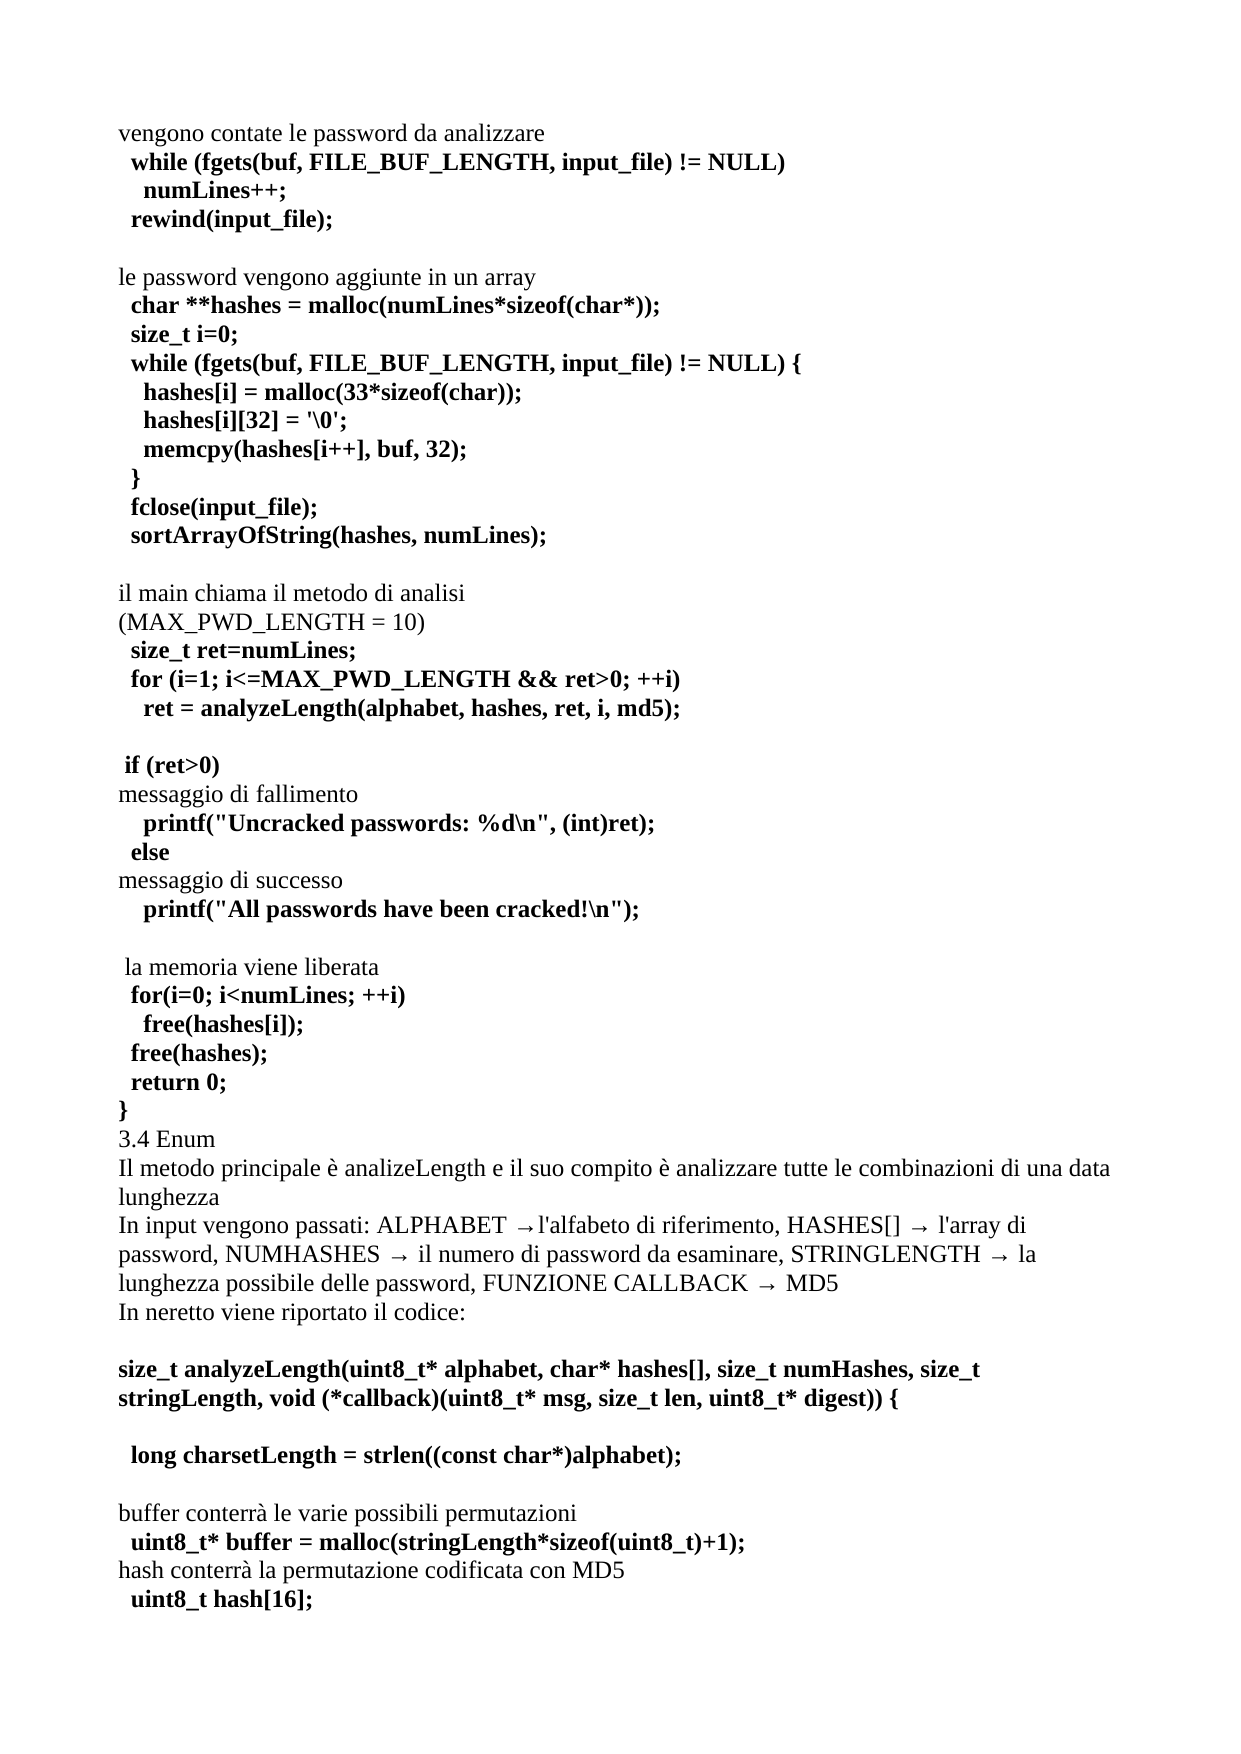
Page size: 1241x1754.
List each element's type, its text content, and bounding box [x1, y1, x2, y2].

text la memoria viene liberata [118, 952, 1122, 981]
text free(hashes[i]); [118, 1009, 1122, 1038]
text if (ret>0) [118, 751, 1122, 779]
text uint8_t hash[16]; [118, 1584, 1122, 1613]
text for (i=1; i<=MAX_PWD_LENGTH && ret>0; ++i) [118, 664, 1122, 693]
text 3.4 Enum [118, 1124, 1122, 1153]
text numLines++; [118, 176, 1122, 204]
text free(hashes); [118, 1038, 1122, 1067]
text long charsetLength = strlen((const char*)alphabet); [118, 1441, 1122, 1469]
text char **hashes = malloc(numLines*sizeof(char*)); [118, 291, 1122, 319]
text return 0; [118, 1067, 1122, 1096]
text for(i=0; i<numLines; ++i) [118, 981, 1122, 1009]
text hashes[i] = malloc(33*sizeof(char)); [118, 377, 1122, 406]
text le password vengono aggiunte in un array [118, 262, 1122, 291]
text ret = analyzeLength(alphabet, hashes, ret, i, md5); [118, 693, 1122, 722]
text buffer conterrà le varie possibili permutazioni [118, 1498, 1122, 1527]
text sortArrayOfString(hashes, numLines); [118, 521, 1122, 549]
text memcpy(hashes[i++], buf, 32); [118, 434, 1122, 463]
text } [118, 463, 1122, 492]
text size_t ret=numLines; [118, 636, 1122, 664]
text vengono contate le password da analizzare [118, 118, 1122, 147]
text else [118, 837, 1122, 866]
text while (fgets(buf, FILE_BUF_LENGTH, input_file) != NULL) [118, 147, 1122, 176]
text hash conterrà la permutazione codificata con MD5 [118, 1556, 1122, 1584]
text messaggio di fallimento [118, 779, 1122, 808]
text uint8_t* buffer = malloc(stringLength*sizeof(uint8_t)+1); [118, 1527, 1122, 1556]
text messaggio di successo [118, 866, 1122, 894]
text fclose(input_file); [118, 492, 1122, 521]
text } [118, 1096, 1122, 1124]
text rewind(input_file); [118, 204, 1122, 233]
text In input vengono passati: ALPHABET →l'alfabeto di riferimento, HASHES[] → l'array di password, NUMHASHES → il numero di password da esaminare, STRINGLENGTH → la lunghezza possibile delle password, FUNZIONE CALLBACK → MD5 [118, 1211, 1122, 1297]
text size_t i=0; [118, 319, 1122, 348]
text Il metodo principale è analizeLength e il suo compito è analizzare tutte le combinazioni di una data lunghezza [118, 1153, 1122, 1211]
text hashes[i][32] = '\0'; [118, 406, 1122, 434]
text il main chiama il metodo di analisi (MAX_PWD_LENGTH = 10) [118, 578, 1122, 636]
text while (fgets(buf, FILE_BUF_LENGTH, input_file) != NULL) { [118, 348, 1122, 377]
text In neretto viene riportato il codice: [118, 1297, 1122, 1326]
text size_t analyzeLength(uint8_t* alphabet, char* hashes[], size_t numHashes, size_t stringLength, void (*callback)(uint8_t* msg, size_t len, uint8_t* digest)) { [118, 1354, 1122, 1412]
text printf("Uncracked passwords: %d\n", (int)ret); [118, 808, 1122, 837]
text printf("All passwords have been cracked!\n"); [118, 894, 1122, 923]
